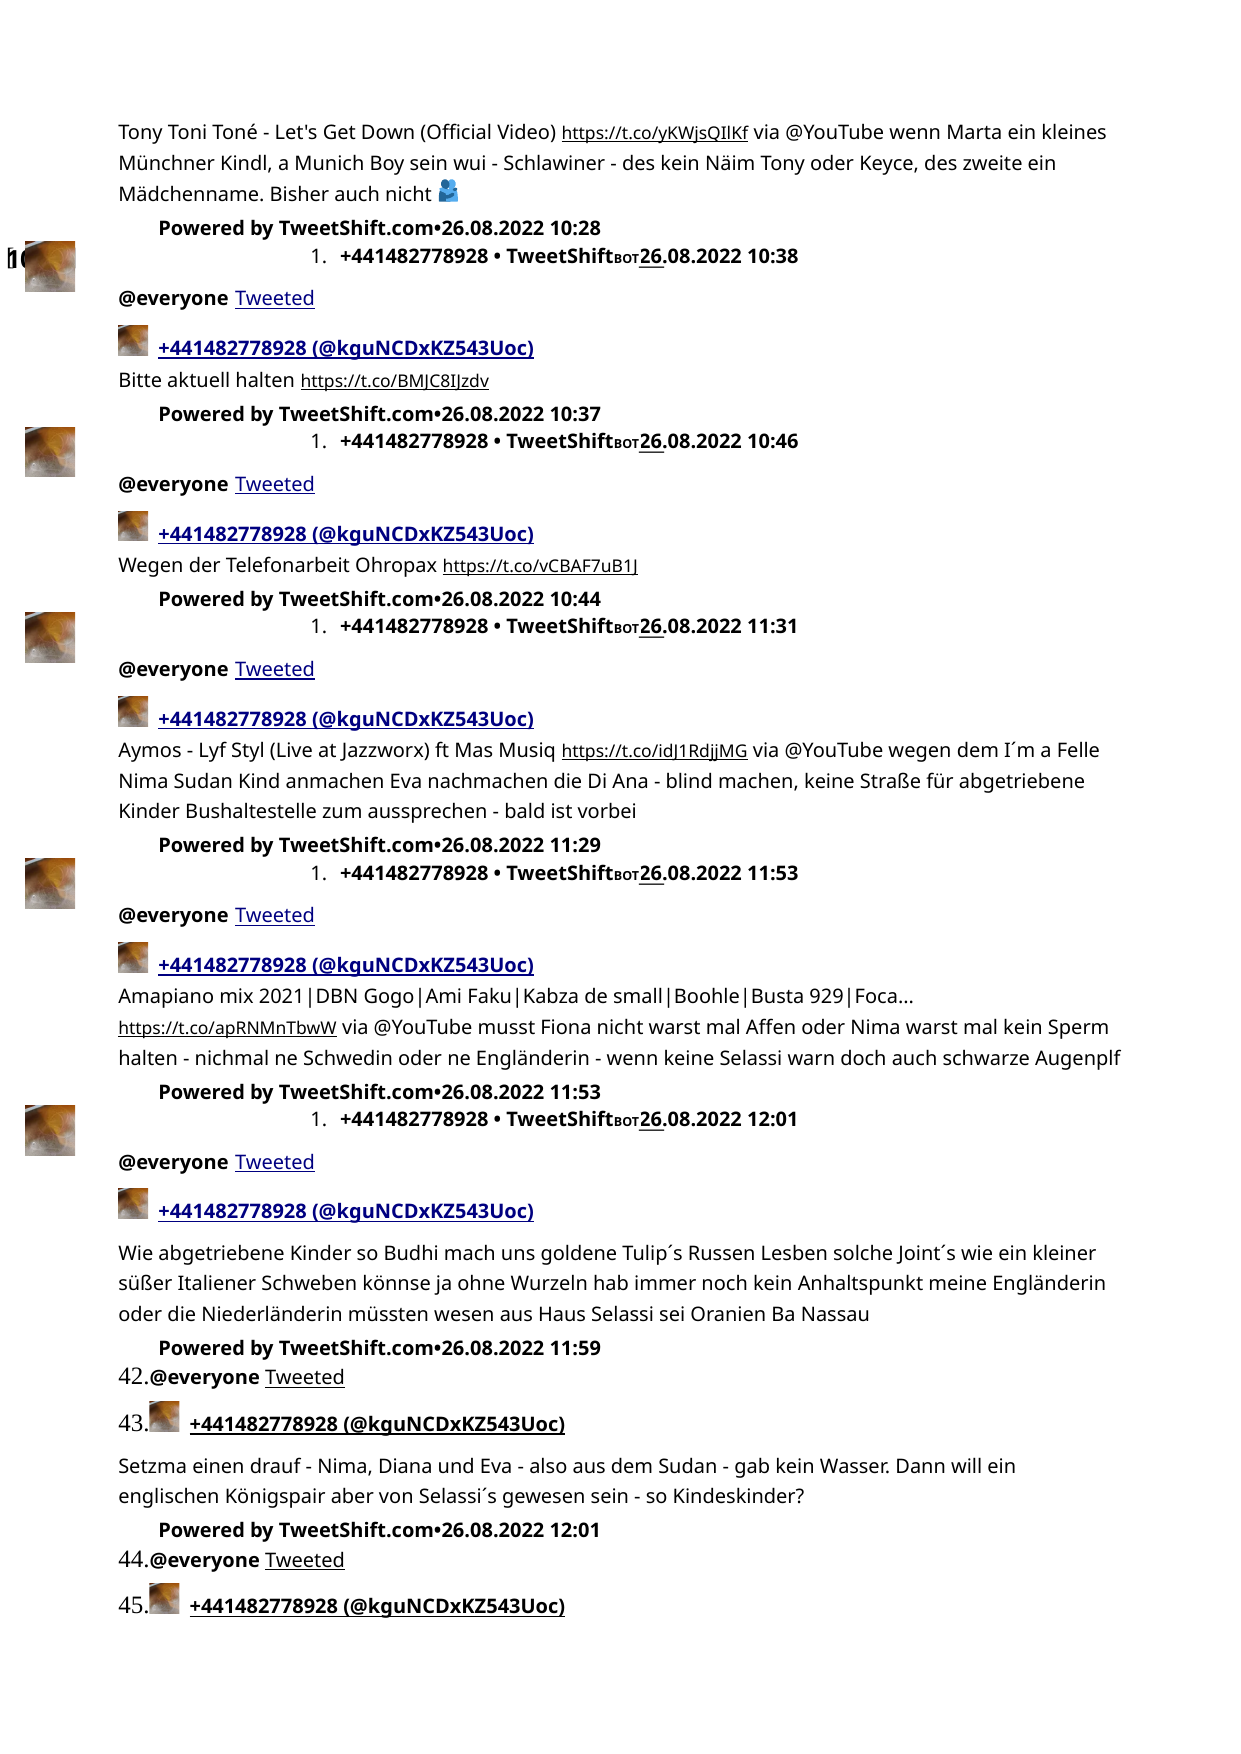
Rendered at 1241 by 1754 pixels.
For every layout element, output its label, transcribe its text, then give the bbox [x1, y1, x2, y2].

list Powered by TweetShift.com•26.08.2022 11:59 [123, 1331, 1117, 1361]
list Tony Toni Toné - Let's Get Down (Official Video) https://t.co/yKWjsQIlKf via @YouTube wenn Marta ein kleines Münchner Kindl, a Munich Boy sein wui - Schlawiner - des kein Näim Tony oder Keyce, des zweite ein Mädchenname. Bisher auch nicht [118, 118, 1122, 208]
list @everyone Tweeted [118, 279, 1122, 313]
picture [25, 427, 75, 477]
list Amapiano mix 2021|DBN Gogo|Ami Faku|Kabza de small|Boohle|Busta 929|Foca... https://t.co/apRNMnTbwW via @YouTube musst Fiona nicht warst mal Affen oder Nima warst mal kein Sperm halten - nichmal ne Schwedin oder ne Engländerin - wenn keine Selassi warn doch auch schwarze Augenplf [118, 983, 1122, 1071]
picture [149, 1583, 180, 1614]
picture [25, 858, 75, 909]
list @everyone Tweeted [118, 896, 1122, 930]
picture [118, 325, 149, 356]
list +441482778928 (@kguNCDxKZ543Uoc) [118, 326, 1122, 362]
list @everyone Tweeted [118, 1361, 1122, 1391]
list Wegen der Telefonarbeit Ohropax https://t.co/vCBAF7uB1J [118, 551, 1122, 578]
subtitle +441482778928 • TweetShiftBOT26.08.2022 10:38 [310, 242, 1122, 269]
list @everyone Tweeted [118, 1142, 1122, 1176]
list +441482778928 (@kguNCDxKZ543Uoc) [118, 1584, 1122, 1620]
subtitle +441482778928 • TweetShiftBOT26.08.2022 11:31 [310, 612, 1122, 640]
list +441482778928 (@kguNCDxKZ543Uoc) [118, 511, 1122, 547]
subtitle +441482778928 • TweetShiftBOT26.08.2022 12:01 [310, 1105, 1122, 1132]
list Setzma einen drauf - Nima, Diana und Eva - also aus dem Sudan - gab kein Wasser. Dann will ein englischen Königspair aber von Selassi´s gewesen sein - so Kindeskinder? [118, 1452, 1122, 1509]
list Wie abgetriebene Kinder so Budhi mach uns goldene Tulip´s Russen Lesben solche Joint´s wie ein kleiner süßer Italiener Schweben könnse ja ohne Wurzeln hab immer noch kein Anhaltspunkt meine Engländerin oder die Niederländerin müssten wesen aus Haus Selassi sei Oranien Ba Nassau [118, 1239, 1122, 1327]
list Bitte aktuell halten https://t.co/BMJC8IJzdv [118, 366, 1122, 393]
picture [118, 696, 149, 727]
list Powered by TweetShift.com•26.08.2022 10:44 [123, 581, 1117, 612]
list @everyone Tweeted [118, 650, 1122, 684]
list Powered by TweetShift.com•26.08.2022 10:37 [123, 396, 1117, 427]
picture [25, 612, 75, 663]
list +441482778928 (@kguNCDxKZ543Uoc) [118, 696, 1122, 732]
picture [118, 511, 149, 541]
list Aymos - Lyf Styl (Live at Jazzworx) ft Mas Musiq https://t.co/idJ1RdjjMG via @YouTube wegen dem I´m a Felle Nima Sudan Kind anmachen Eva nachmachen die Di Ana - blind machen, keine Straße für abgetriebene Kinder Bushaltestelle zum aussprechen - bald ist vorbei [118, 736, 1122, 824]
subtitle +441482778928 • TweetShiftBOT26.08.2022 10:46 [310, 427, 1122, 454]
list Powered by TweetShift.com•26.08.2022 12:01 [123, 1513, 1117, 1544]
list Powered by TweetShift.com•26.08.2022 10:28 [123, 211, 1117, 242]
list Powered by TweetShift.com•26.08.2022 11:29 [123, 828, 1117, 859]
list @everyone Tweeted [118, 464, 1122, 498]
list +441482778928 (@kguNCDxKZ543Uoc) [118, 1189, 1122, 1225]
list +441482778928 (@kguNCDxKZ543Uoc) [118, 943, 1122, 978]
picture [25, 1105, 75, 1156]
picture [149, 1401, 180, 1432]
list +441482778928 (@kguNCDxKZ543Uoc) [118, 1401, 1122, 1437]
picture [118, 1188, 149, 1219]
picture [118, 942, 149, 973]
subtitle +441482778928 • TweetShiftBOT26.08.2022 11:53 [310, 859, 1122, 886]
picture [25, 241, 75, 292]
list 10:30 [0, 242, 25, 276]
list Powered by TweetShift.com•26.08.2022 11:53 [123, 1074, 1117, 1105]
list @everyone Tweeted [118, 1544, 1122, 1573]
